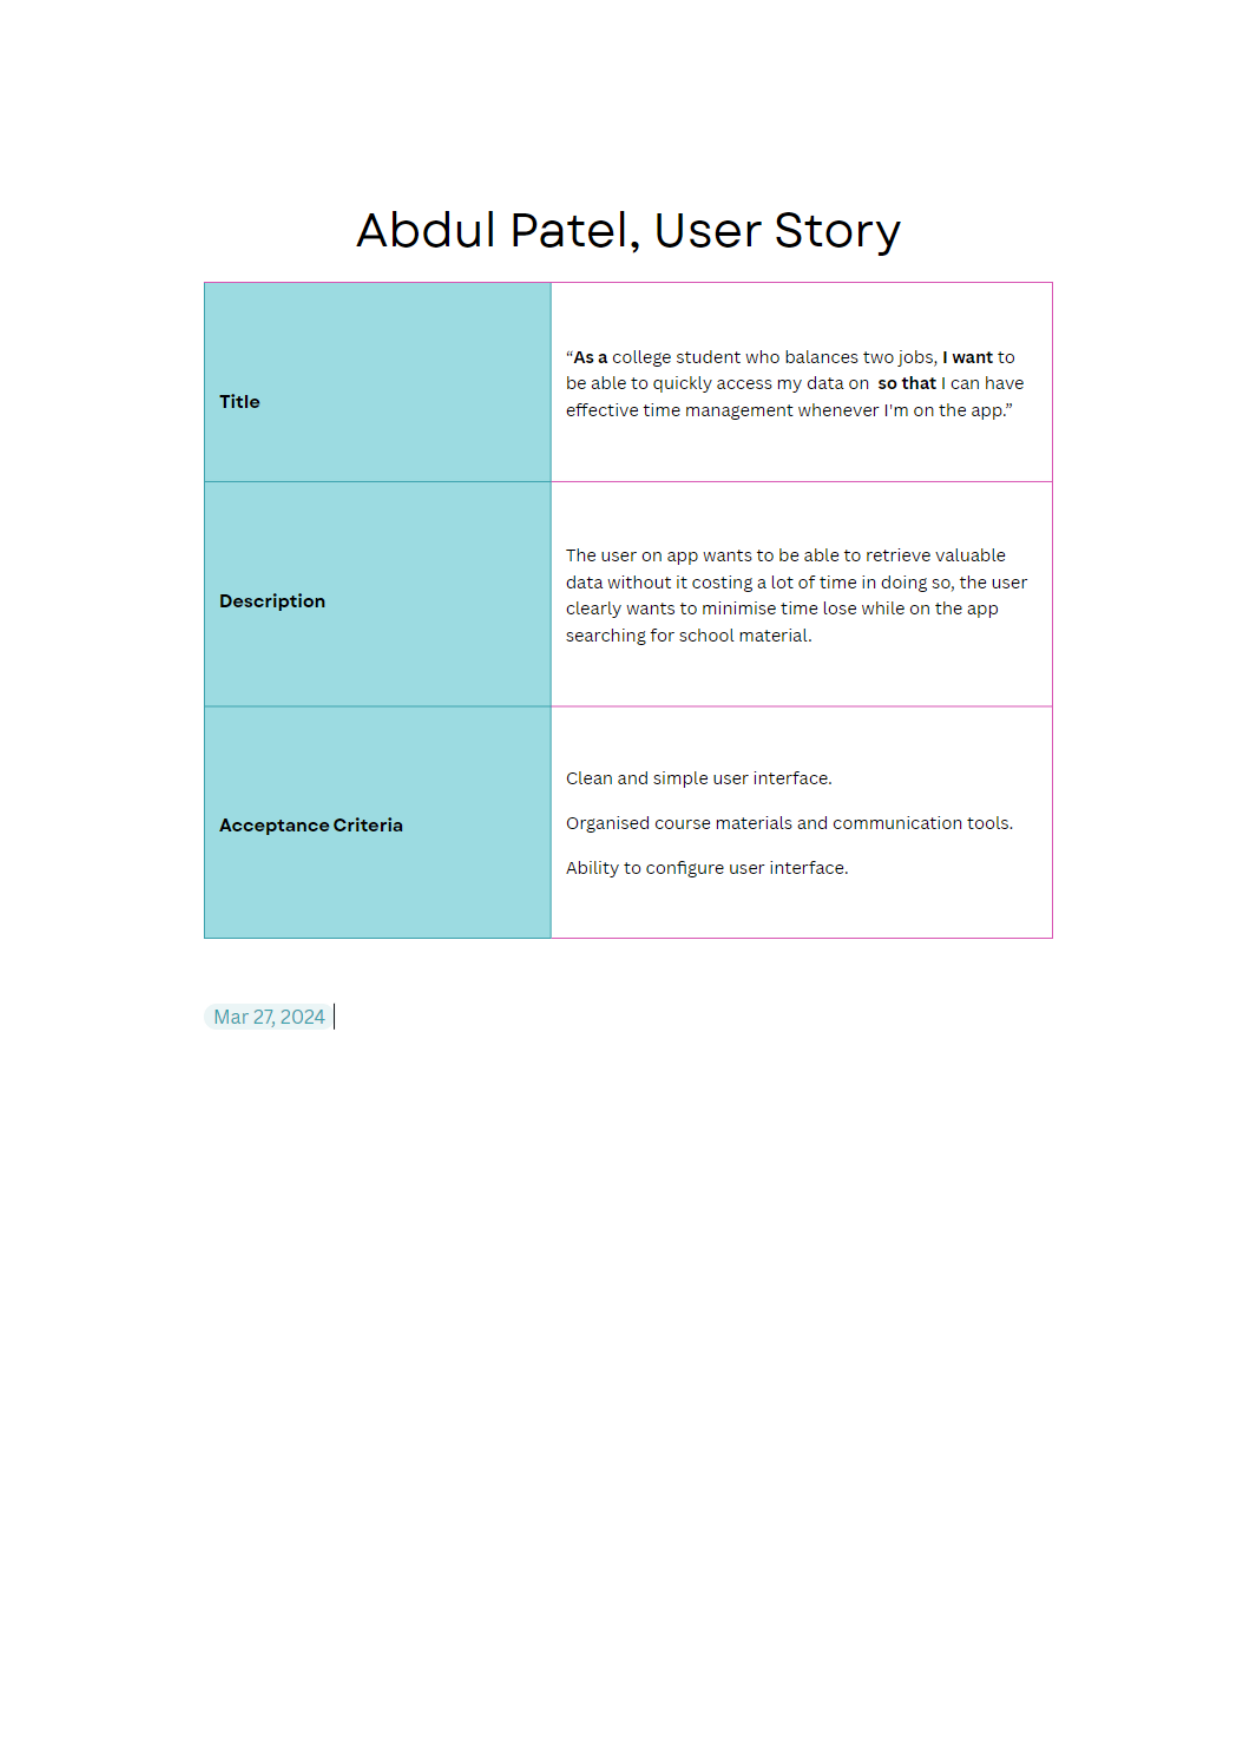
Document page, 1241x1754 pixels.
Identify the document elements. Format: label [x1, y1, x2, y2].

picture [119, 158, 1124, 1071]
